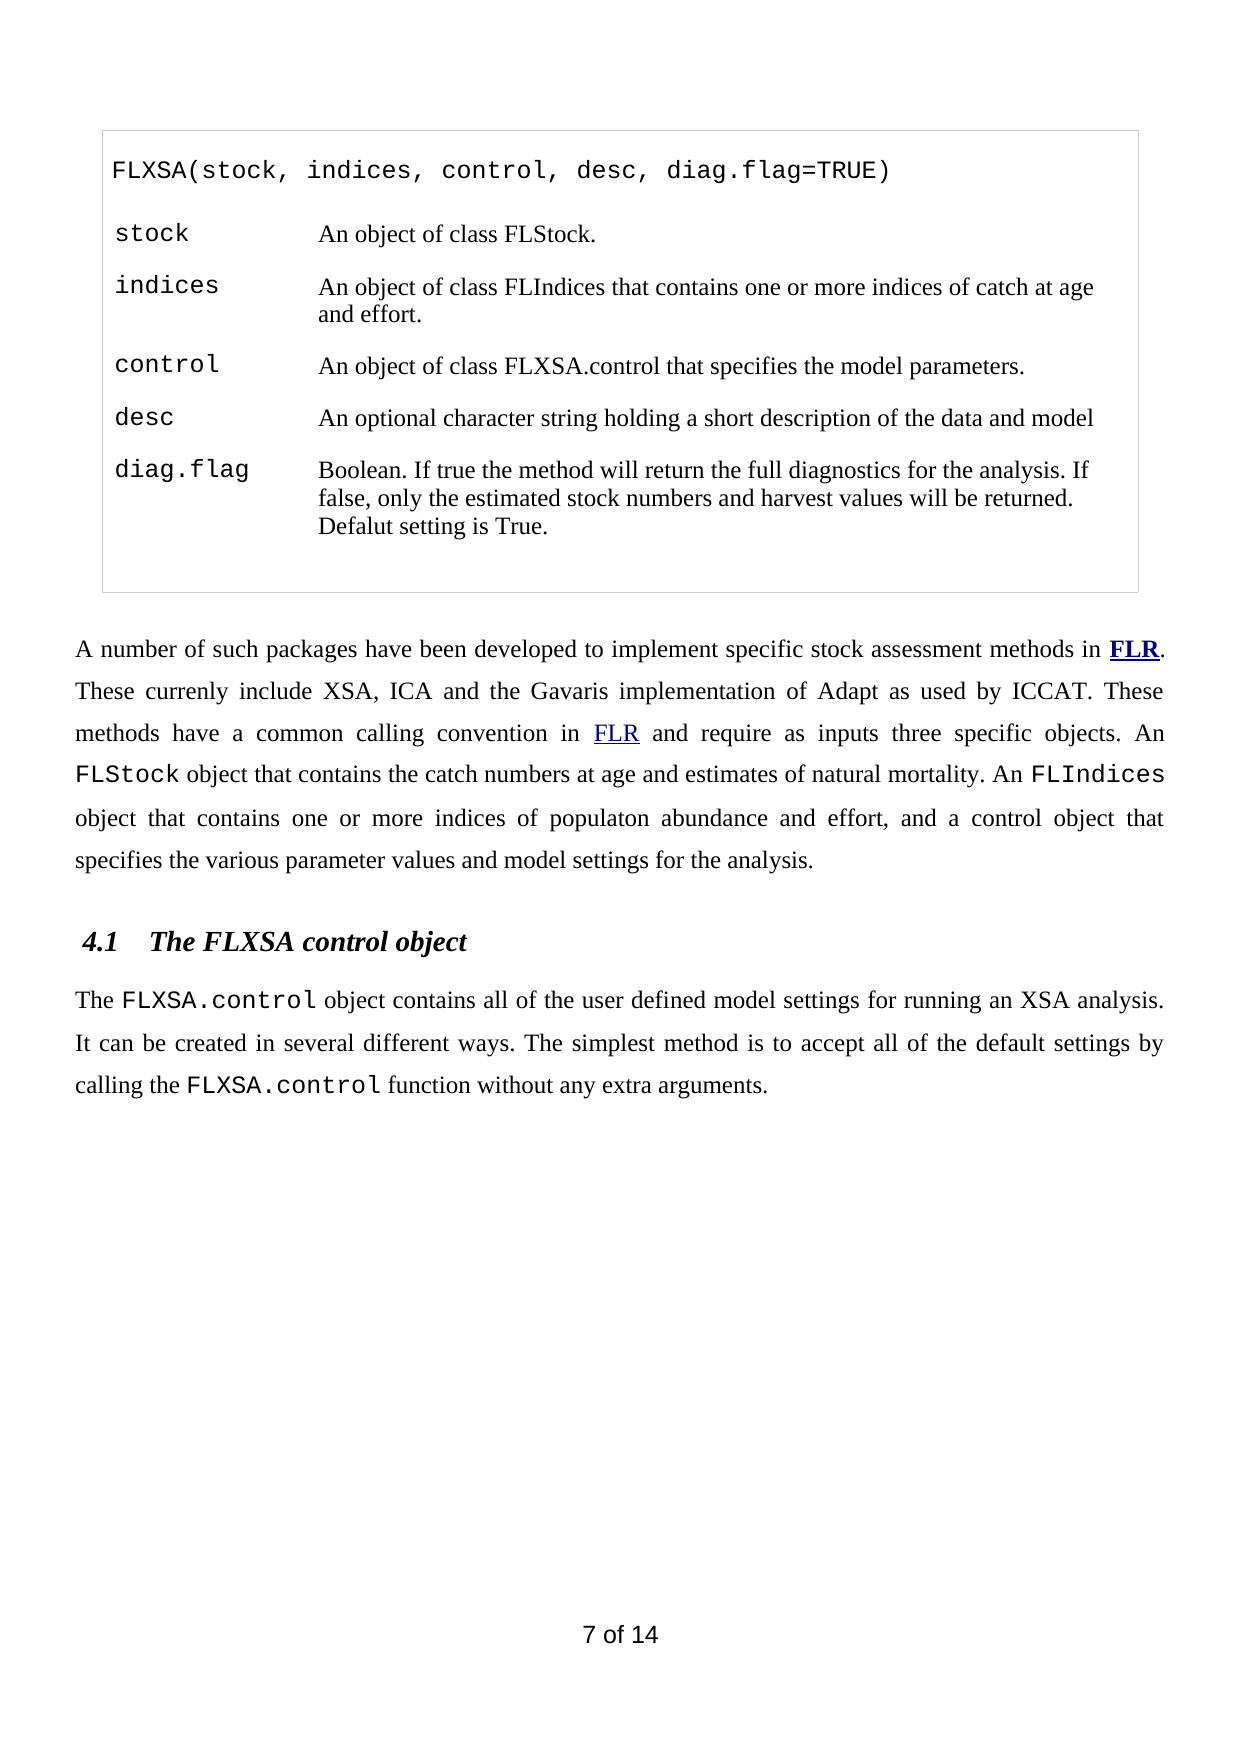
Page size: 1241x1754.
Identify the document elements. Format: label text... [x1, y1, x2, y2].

table_cell control [111, 331, 315, 383]
text A number of such packages have been developed to implement specific stock assessment methods in FLR. These currenly include XSA, ICA and the Gavaris implementation of Adapt as used by ICCAT. These methods have a common calling convention in FLR and require as inputs three specific objects. An FLStock object that contains the catch numbers at age and estimates of natural mortality. An FLIndices object that contains one or more indices of populaton abundance and effort, and a control object that specifies the various parameter values and model settings for the analysis. [75, 118, 1166, 873]
subtitle The FLXSA control object [75, 925, 1166, 957]
table_header An object of class FLStock. [315, 200, 1129, 252]
text FLXSA(stock, indices, control, desc, diag.flag=TRUE) [111, 157, 1129, 186]
table_cell An object of class FLXSA.control that specifies the model parameters. [315, 331, 1129, 383]
table_cell indices [111, 252, 315, 331]
table_cell diag.flag [111, 436, 315, 542]
table_header stock [111, 200, 315, 252]
table_cell Boolean. If true the method will return the full diagnostics for the analysis. If false, only the estimated stock numbers and harvest values will be returned. Defalut setting is True. [315, 436, 1129, 542]
text The FLXSA.control object contains all of the user defined model settings for running an XSA analysis. It can be created in several different ways. The simplest method is to accept all of the default settings by calling the FLXSA.control function without any extra arguments. [75, 986, 1166, 1101]
table_cell An optional character string holding a short description of the data and model [315, 383, 1129, 436]
table_cell An object of class FLIndices that contains one or more indices of catch at age and effort. [315, 252, 1129, 331]
table_cell desc [111, 383, 315, 436]
